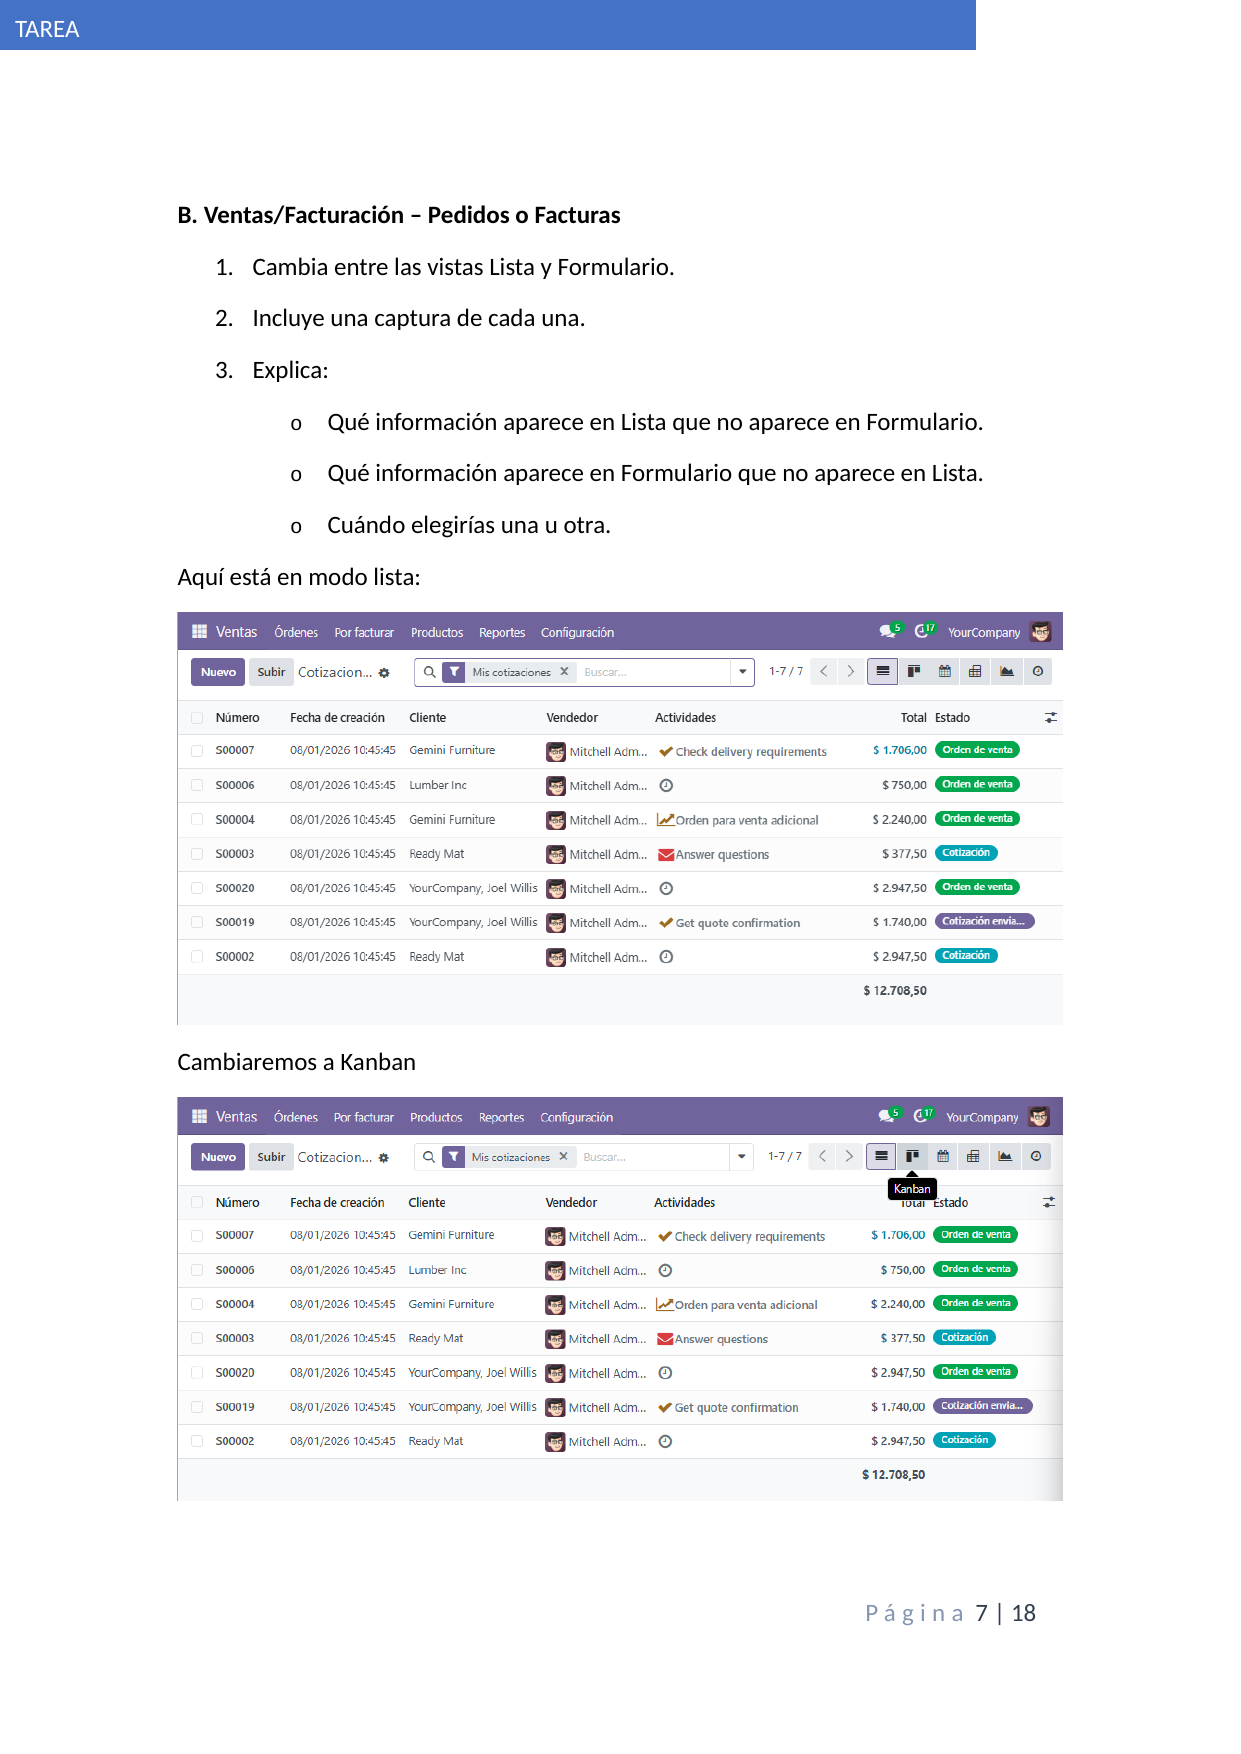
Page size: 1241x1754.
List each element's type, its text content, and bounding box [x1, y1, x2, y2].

list Cambia entre las vistas Lista y Formulario. [215, 251, 1063, 281]
list Incluye una captura de cada una. [215, 303, 1063, 333]
list Qué información aparece en Formulario que no aparece en Lista. [290, 458, 1063, 488]
text B. Ventas/Facturación – Pedidos o Facturas [177, 199, 1063, 230]
text Aquí está en modo lista: [177, 561, 1063, 591]
list Explica: [215, 354, 1063, 385]
list Qué información aparece en Lista que no aparece en Formulario. [290, 406, 1063, 436]
text Cambiaremos a Kanban [177, 1046, 1063, 1077]
list Cuándo elegirías una u otra. [290, 509, 1063, 540]
